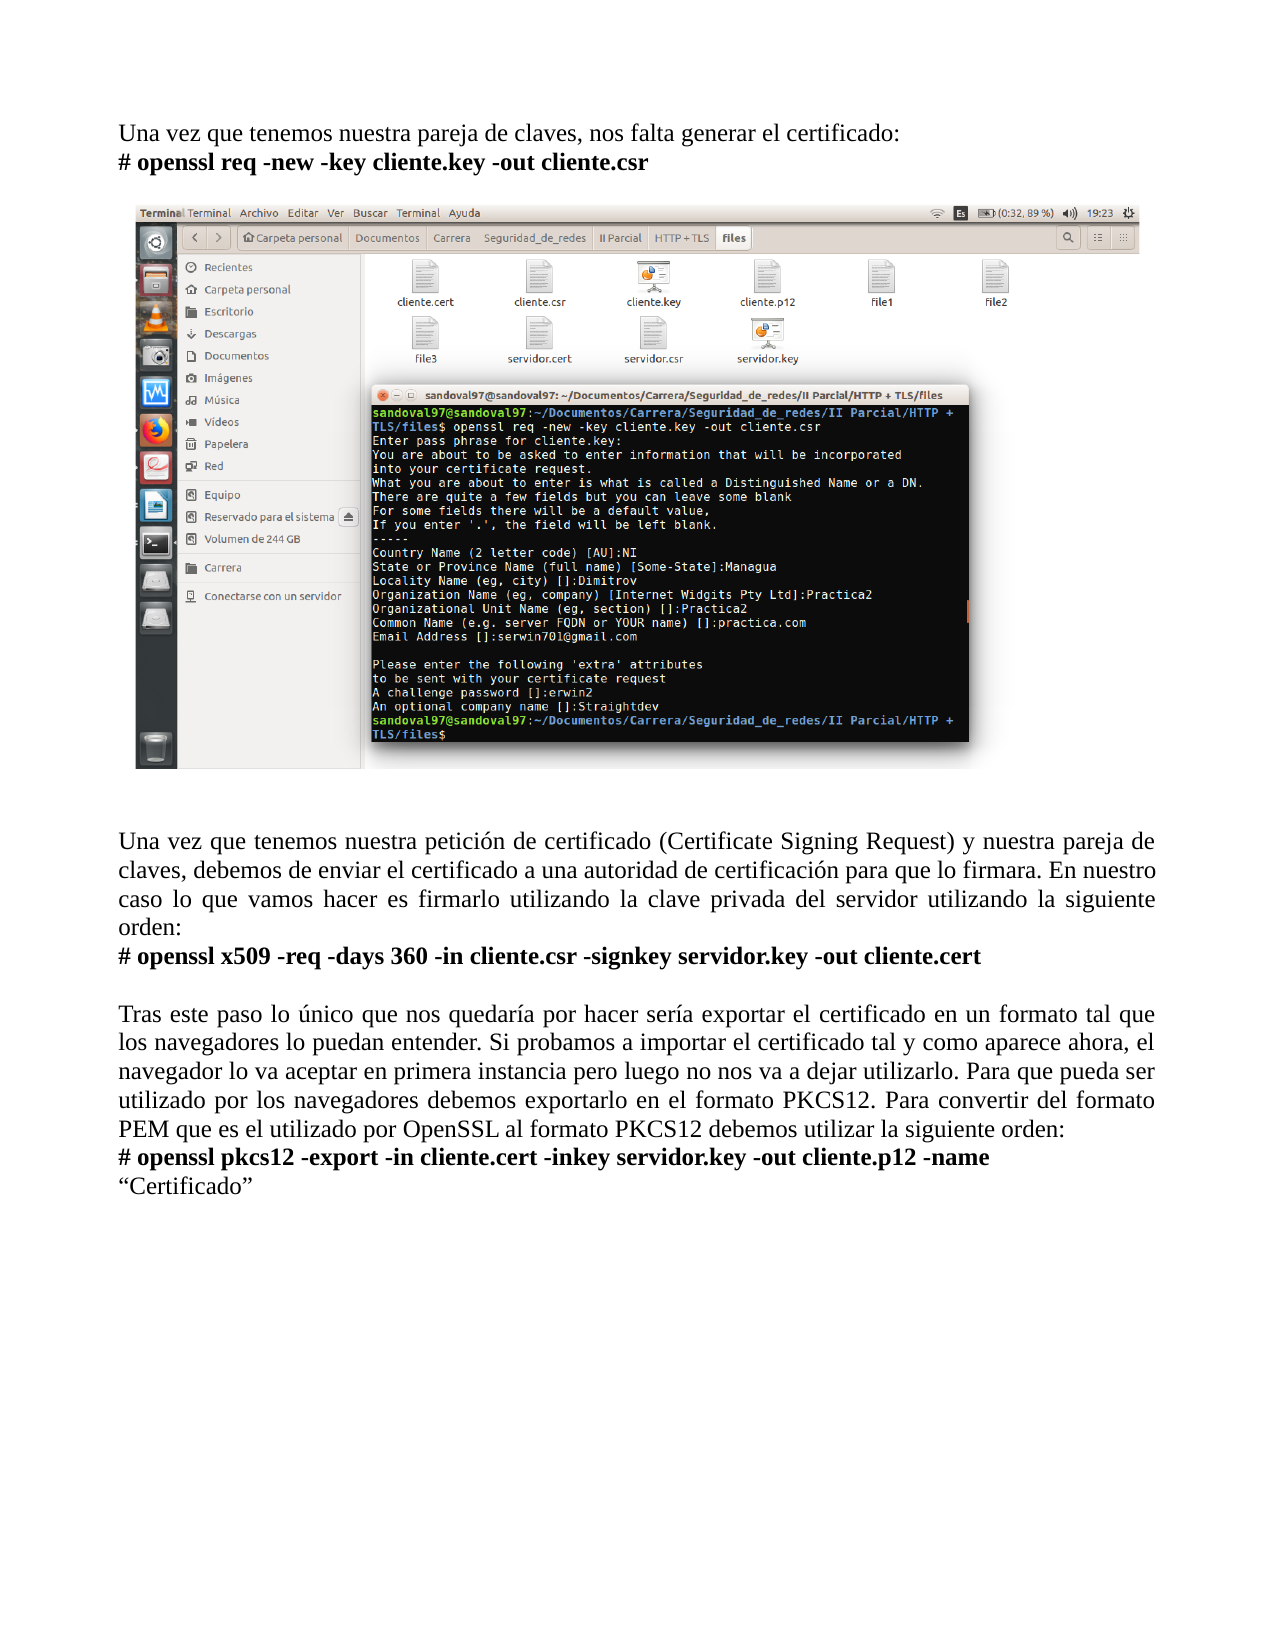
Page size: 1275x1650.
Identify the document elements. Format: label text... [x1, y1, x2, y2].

text # openssl req -new -key cliente.key -out cliente.csr [118, 147, 1157, 176]
text Tras este paso lo único que nos quedaría por hacer sería exportar el certificado en un formato tal que los navegadores lo puedan entender. Si probamos a importar el certificado tal y como aparece ahora, el navegador lo va aceptar en primera instancia pero luego no nos va a dejar utilizarlo. Para que pueda ser utilizado por los navegadores debemos exportarlo en el formato PKCS12. Para convertir del formato PEM que es el utilizado por OpenSSL al formato PKCS12 debemos utilizar la siguiente orden: [118, 999, 1157, 1142]
text Una vez que tenemos nuestra petición de certificado (Certificate Signing Request) y nuestra pareja de claves, debemos de enviar el certificado a una autoridad de certificación para que lo firmara. En nuestro caso lo que vamos hacer es firmarlo utilizando la clave privada del servidor utilizando la siguiente orden: [118, 826, 1157, 941]
text Una vez que tenemos nuestra pareja de claves, nos falta generar el certificado: [118, 118, 1157, 147]
text # openssl pkcs12 -export -in cliente.cert -inkey servidor.key -out cliente.p12 -name [118, 1142, 1157, 1171]
text # openssl x509 -req -days 360 -in cliente.csr -signkey servidor.key -out cliente.cert [118, 941, 1157, 970]
text “Certificado” [118, 1171, 1157, 1200]
picture [135, 204, 1140, 769]
